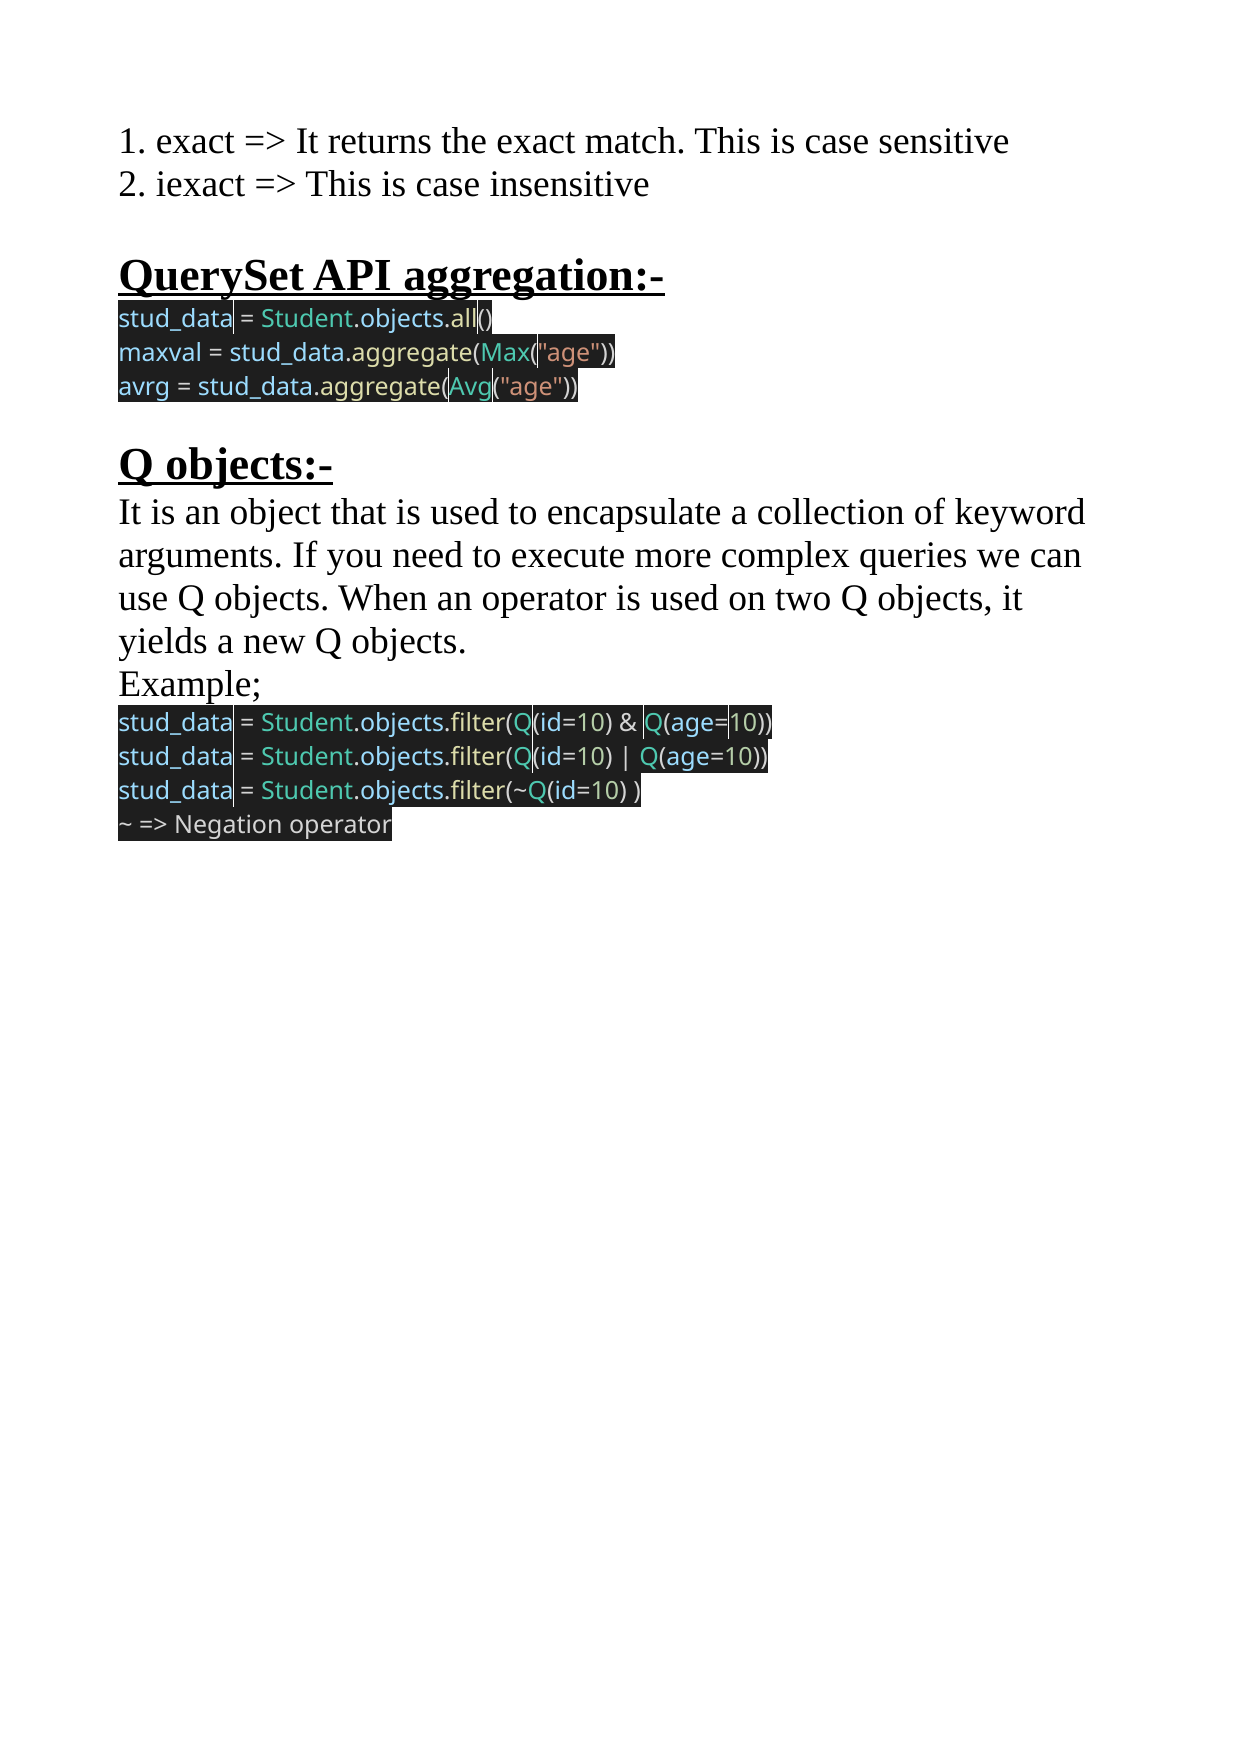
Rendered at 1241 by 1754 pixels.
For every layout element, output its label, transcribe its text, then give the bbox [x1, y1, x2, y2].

text Q objects:- [118, 436, 1122, 489]
text stud_data = Student.objects.all() [118, 300, 1122, 334]
text stud_data = Student.objects.filter(~Q(id=10) ) [118, 773, 1122, 807]
text QuerySet API aggregation:- [118, 247, 1122, 300]
text stud_data = Student.objects.filter(Q(id=10) & Q(age=10)) [118, 705, 1122, 739]
text maxval = stud_data.aggregate(Max("age")) [118, 334, 1122, 368]
text ~ => Negation operator [118, 807, 1122, 841]
text 1. exact => It returns the exact match. This is case sensitive [118, 118, 1122, 161]
text avrg = stud_data.aggregate(Avg("age")) [118, 368, 1122, 402]
text stud_data = Student.objects.filter(Q(id=10) | Q(age=10)) [118, 739, 1122, 773]
text 2. iexact => This is case insensitive [118, 161, 1122, 204]
text It is an object that is used to encapsulate a collection of keyword arguments. If you need to execute more complex queries we can use Q objects. When an operator is used on two Q objects, it yields a new Q objects. [118, 489, 1122, 662]
text Example; [118, 662, 1122, 705]
